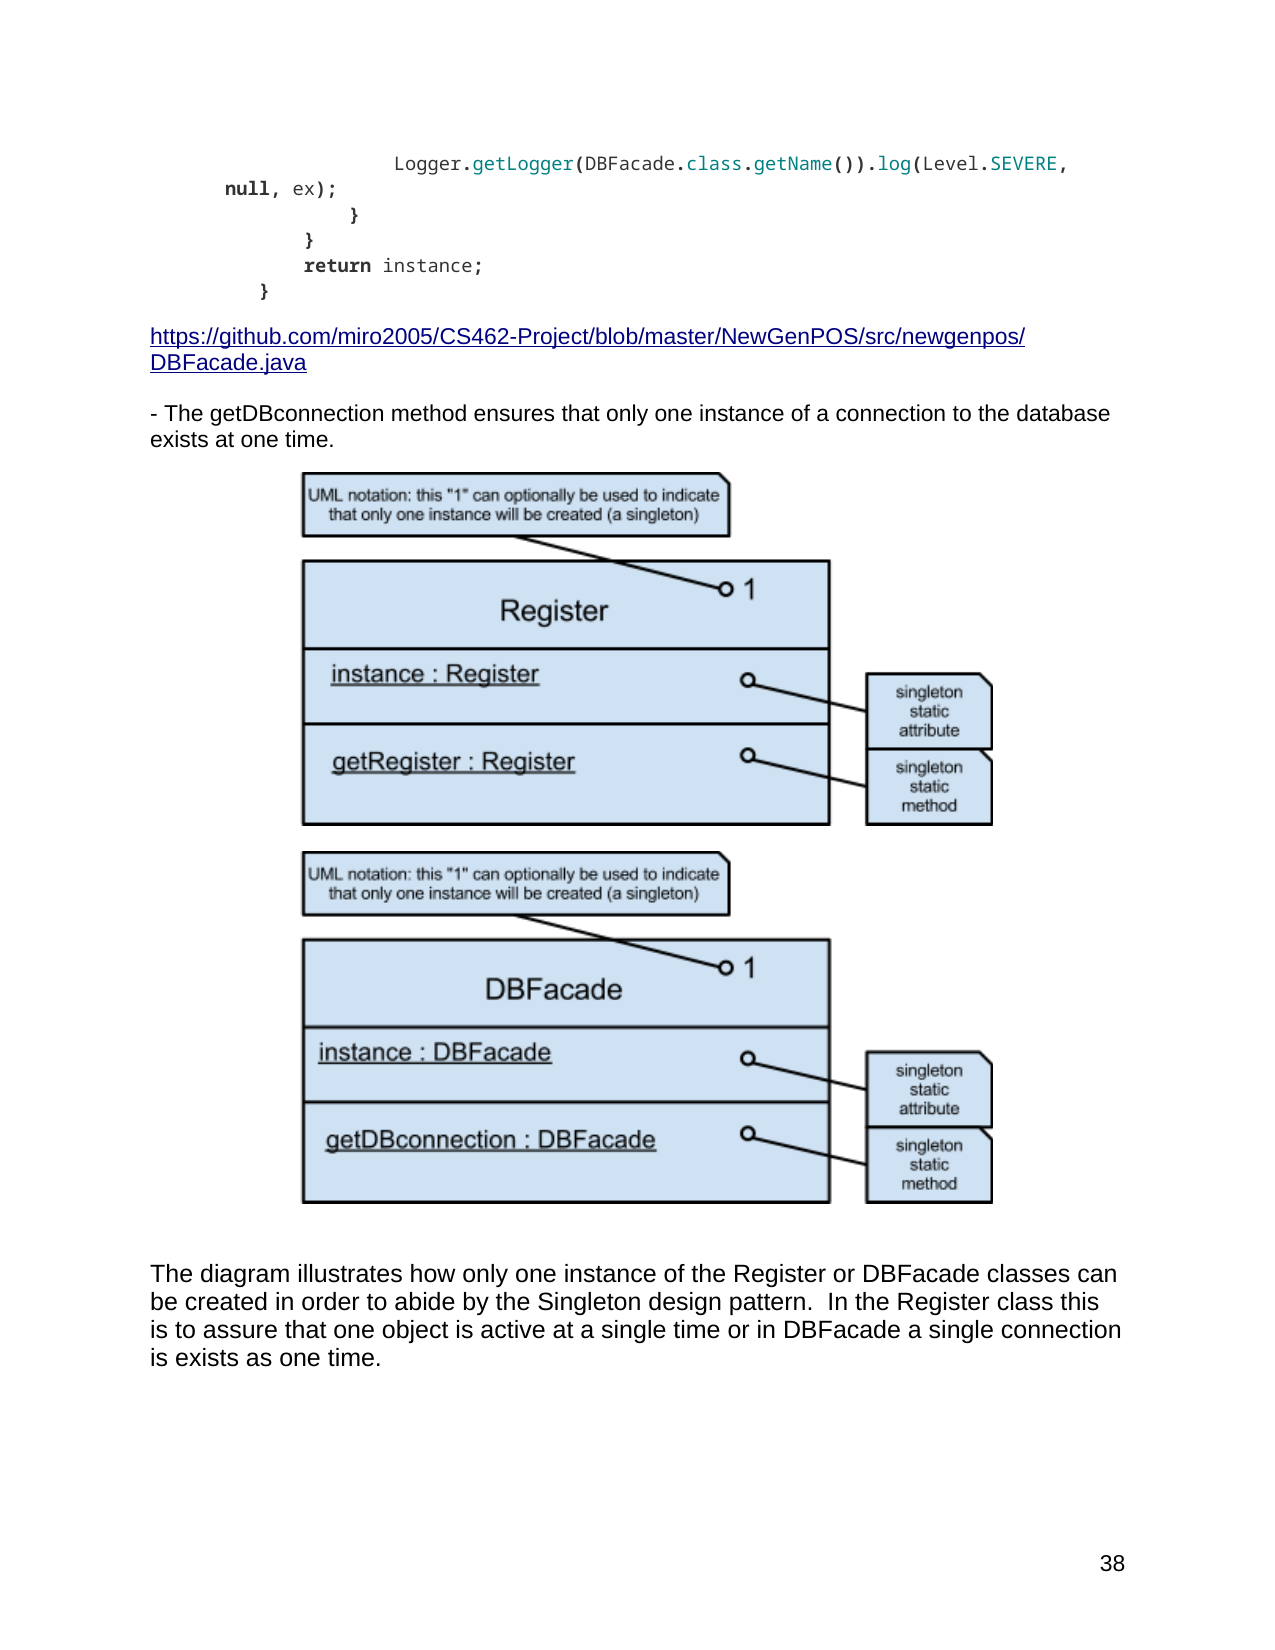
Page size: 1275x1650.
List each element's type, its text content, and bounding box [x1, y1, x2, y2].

text } [225, 278, 1125, 303]
text return instance; [225, 252, 1125, 278]
text } [225, 227, 1125, 252]
text - The getDBconnection method ensures that only one instance of a connection to the database exists at one time. [150, 401, 1125, 452]
text Logger.getLogger(DBFacade.class.getName()).log(Level.SEVERE, null, ex); [225, 150, 1125, 201]
picture [282, 851, 993, 1204]
text } [225, 201, 1125, 227]
picture [282, 472, 993, 826]
text The diagram illustrates how only one instance of the Register or DBFacade classes can be created in order to abide by the Singleton design pattern. In the Register class this is to assure that one object is active at a single time or in DBFacade a single connection is exists as one time. [150, 1260, 1125, 1371]
text https://github.com/miro2005/CS462-Project/blob/master/NewGenPOS/src/newgenpos/DBFacade.java [150, 324, 1125, 375]
